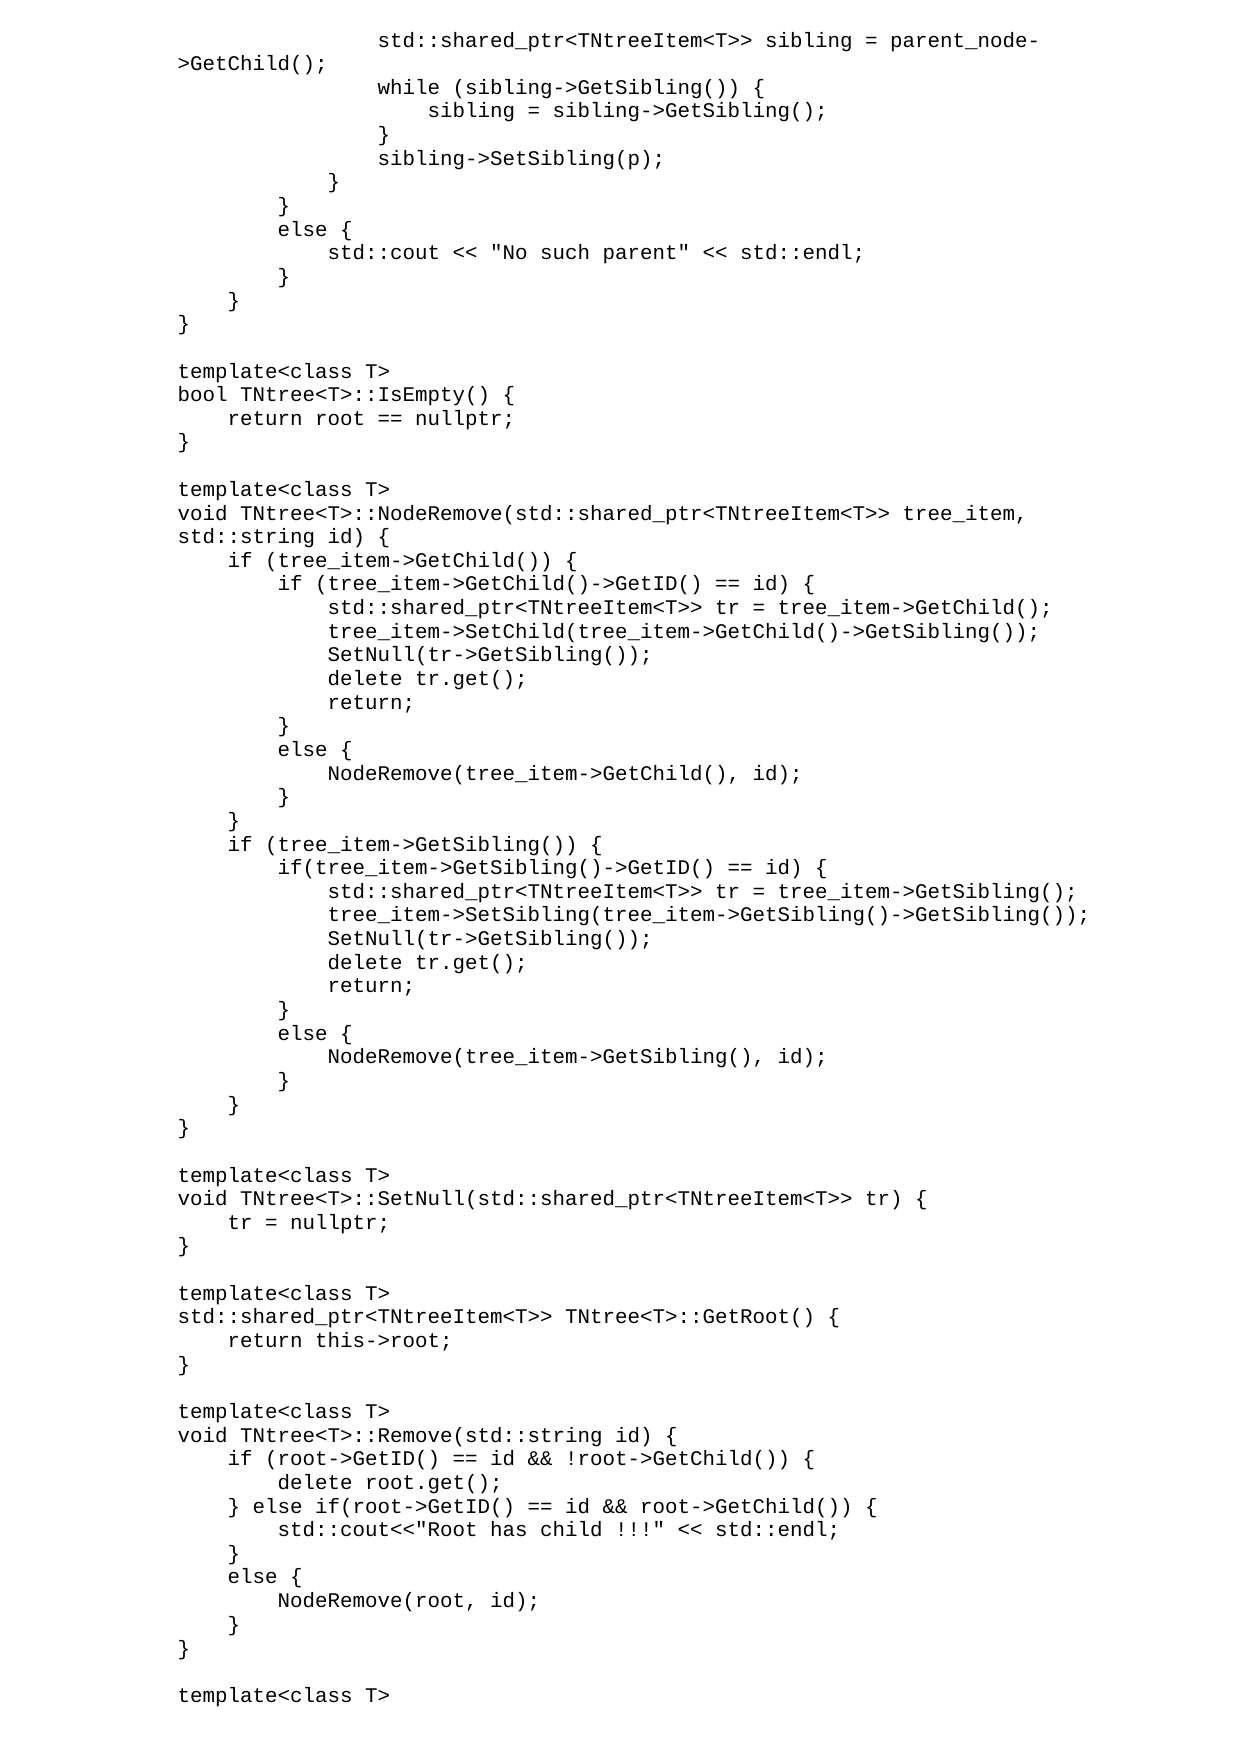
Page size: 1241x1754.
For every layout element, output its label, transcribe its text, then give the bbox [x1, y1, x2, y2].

text else { [177, 219, 1152, 242]
text SetNull(tr->GetSibling()); [177, 644, 1152, 668]
text std::shared_ptr<TNtreeItem<T>> sibling = parent_node->GetChild(); [177, 29, 1152, 77]
text } [177, 1094, 1152, 1117]
text return this->root; [177, 1330, 1152, 1354]
text SetNull(tr->GetSibling()); [177, 928, 1152, 952]
text } [177, 1543, 1152, 1567]
text if (tree_item->GetChild()->GetID() == id) { [177, 573, 1152, 597]
text if (tree_item->GetSibling()) { [177, 833, 1152, 857]
text NodeRemove(root, id); [177, 1590, 1152, 1614]
text } [177, 266, 1152, 290]
text if (tree_item->GetChild()) { [177, 550, 1152, 573]
text void TNtree<T>::Remove(std::string id) { [177, 1425, 1152, 1448]
text NodeRemove(tree_item->GetChild(), id); [177, 763, 1152, 786]
text tree_item->SetChild(tree_item->GetChild()->GetSibling()); [177, 621, 1152, 644]
text } else if(root->GetID() == id && root->GetChild()) { [177, 1496, 1152, 1519]
text template<class T> [177, 361, 1152, 384]
text return; [177, 975, 1152, 999]
text else { [177, 1023, 1152, 1046]
text } [177, 810, 1152, 833]
text return root == nullptr; [177, 408, 1152, 432]
text } [177, 432, 1152, 455]
text if(tree_item->GetSibling()->GetID() == id) { [177, 857, 1152, 881]
text return; [177, 692, 1152, 715]
text void TNtree<T>::NodeRemove(std::shared_ptr<TNtreeItem<T>> tree_item, std::string id) { [177, 502, 1152, 550]
text sibling = sibling->GetSibling(); [177, 101, 1152, 124]
text } [177, 1070, 1152, 1094]
text } [177, 171, 1152, 195]
text template<class T> [177, 479, 1152, 502]
text template<class T> [177, 1685, 1152, 1708]
text tr = nullptr; [177, 1212, 1152, 1236]
text } [177, 999, 1152, 1023]
text tree_item->SetSibling(tree_item->GetSibling()->GetSibling()); [177, 904, 1152, 928]
text } [177, 1117, 1152, 1141]
text } [177, 1236, 1152, 1259]
text else { [177, 1567, 1152, 1590]
text bool TNtree<T>::IsEmpty() { [177, 384, 1152, 408]
text delete tr.get(); [177, 952, 1152, 975]
text } [177, 1637, 1152, 1661]
text delete tr.get(); [177, 668, 1152, 692]
text NodeRemove(tree_item->GetSibling(), id); [177, 1046, 1152, 1070]
text delete root.get(); [177, 1472, 1152, 1496]
text template<class T> [177, 1164, 1152, 1188]
text } [177, 1354, 1152, 1377]
text template<class T> [177, 1401, 1152, 1425]
text if (root->GetID() == id && !root->GetChild()) { [177, 1448, 1152, 1472]
text std::cout << "No such parent" << std::endl; [177, 242, 1152, 266]
text } [177, 313, 1152, 337]
text } [177, 124, 1152, 148]
text template<class T> [177, 1283, 1152, 1306]
text } [177, 715, 1152, 739]
text sibling->SetSibling(p); [177, 148, 1152, 171]
text } [177, 1614, 1152, 1637]
text std::shared_ptr<TNtreeItem<T>> TNtree<T>::GetRoot() { [177, 1306, 1152, 1330]
text } [177, 195, 1152, 219]
text while (sibling->GetSibling()) { [177, 77, 1152, 101]
text std::cout<<"Root has child !!!" << std::endl; [177, 1519, 1152, 1543]
text std::shared_ptr<TNtreeItem<T>> tr = tree_item->GetChild(); [177, 597, 1152, 621]
text } [177, 786, 1152, 810]
text else { [177, 739, 1152, 763]
text void TNtree<T>::SetNull(std::shared_ptr<TNtreeItem<T>> tr) { [177, 1188, 1152, 1212]
text } [177, 290, 1152, 313]
text std::shared_ptr<TNtreeItem<T>> tr = tree_item->GetSibling(); [177, 881, 1152, 904]
